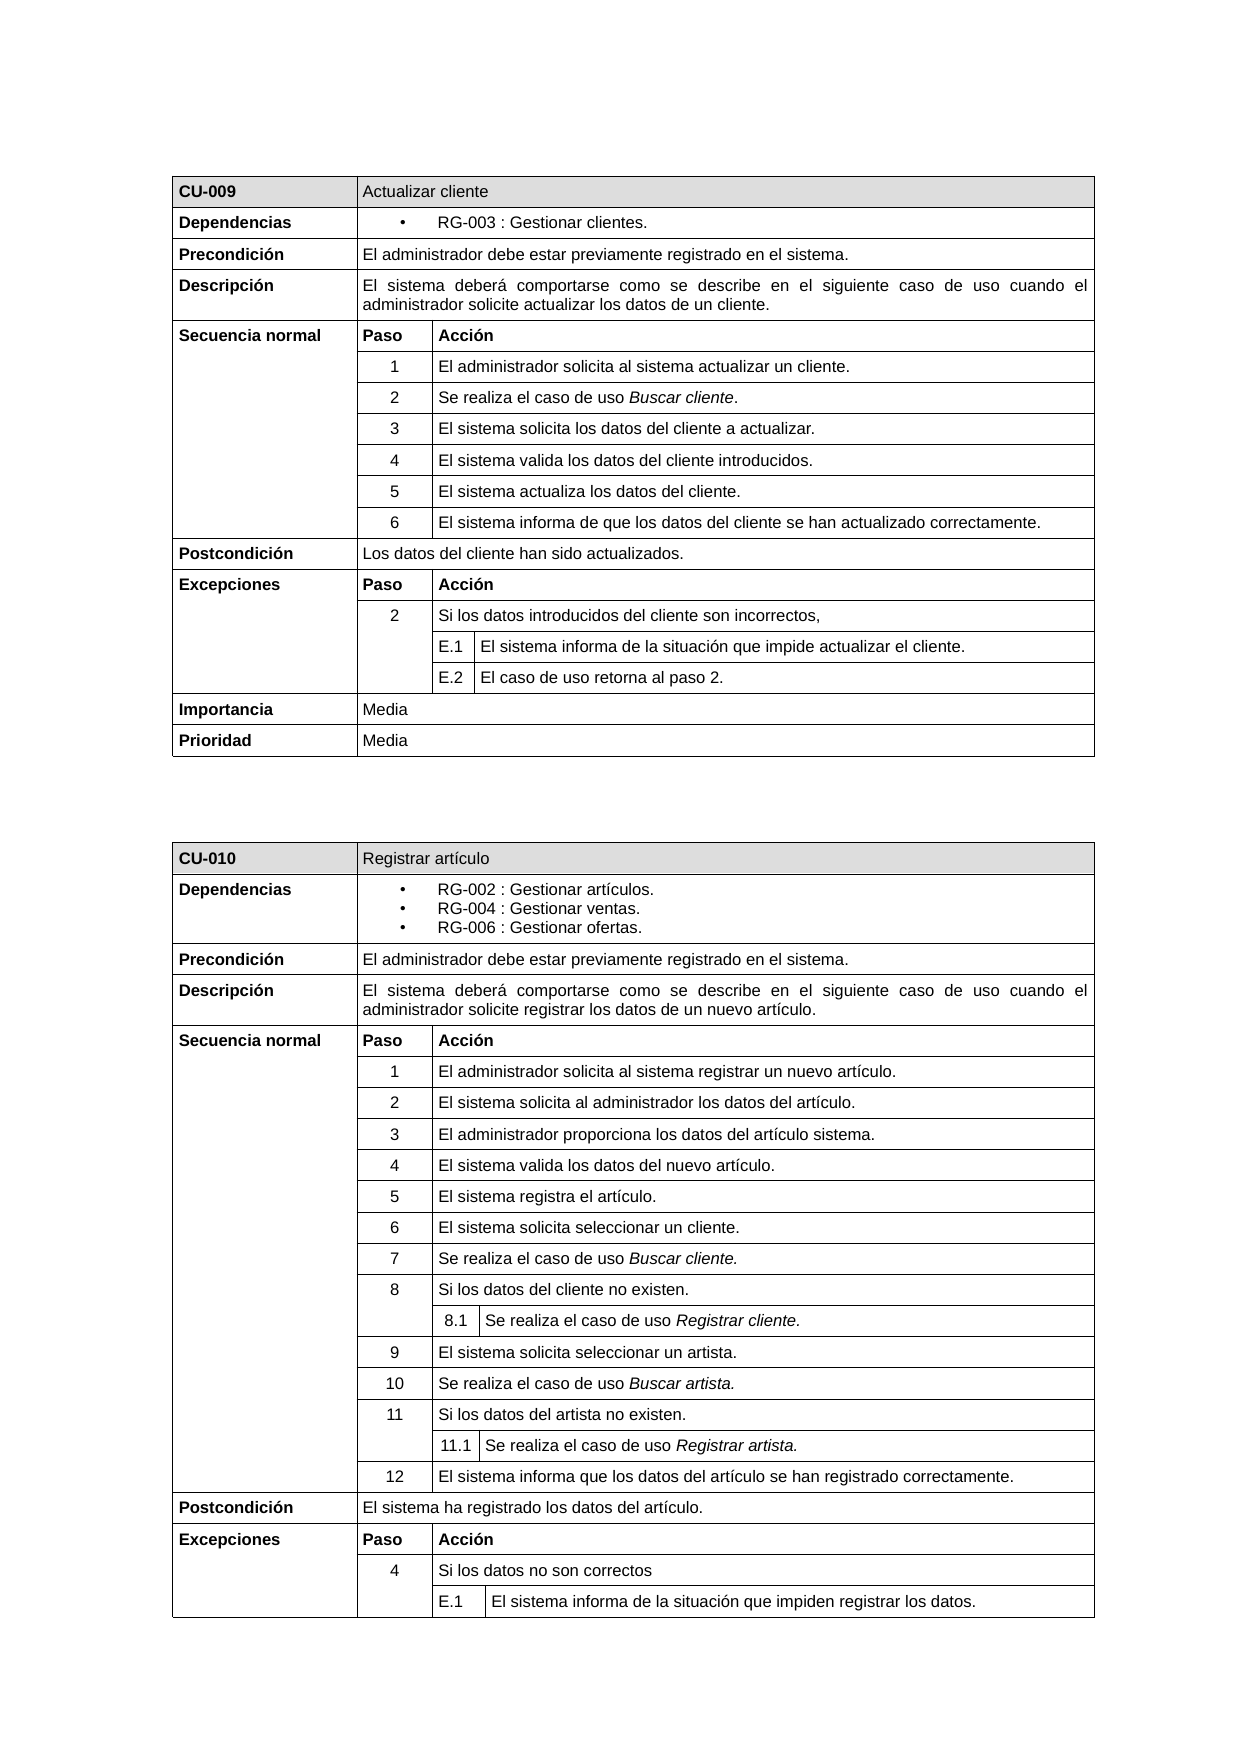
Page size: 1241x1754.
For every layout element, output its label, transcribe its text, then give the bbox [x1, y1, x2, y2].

table_cell 6 [358, 1213, 432, 1243]
table_cell Media [358, 725, 1094, 756]
table_cell El sistema solicita al administrador los datos del artículo. [433, 1088, 1094, 1118]
table_cell El sistema informa que los datos del artículo se han registrado correctamente. [433, 1462, 1094, 1492]
table_header CU-009 [173, 177, 357, 207]
table_cell Importancia [173, 694, 357, 724]
table_cell Excepciones [173, 1524, 357, 1616]
table_cell 5 [358, 1181, 432, 1212]
table_cell 9 [358, 1337, 432, 1367]
table_header Actualizar cliente [358, 177, 1094, 207]
table_cell Dependencias [173, 875, 357, 943]
table_cell Paso [358, 1026, 432, 1056]
table_cell El administrador proporciona los datos del artículo sistema. [433, 1119, 1094, 1149]
table_cell El caso de uso retorna al paso 2. [475, 663, 1094, 693]
table_cell RG-002 : Gestionar artículos. RG-004 : Gestionar ventas. RG-006 : Gestionar ofertas. [358, 875, 1094, 943]
table_cell Secuencia normal [173, 1026, 357, 1492]
table_cell Postcondición [173, 539, 357, 569]
table_cell 2 [358, 601, 432, 693]
table_cell RG-003 : Gestionar clientes. [358, 208, 1094, 238]
table_cell El sistema actualiza los datos del cliente. [433, 476, 1094, 506]
table_cell Descripción [173, 975, 357, 1025]
table_cell Precondición [173, 944, 357, 974]
table_cell El administrador debe estar previamente registrado en el sistema. [358, 239, 1094, 269]
table_cell Se realiza el caso de uso Buscar artista. [433, 1368, 1094, 1398]
table_cell El sistema registra el artículo. [433, 1181, 1094, 1212]
table_cell El sistema informa de la situación que impiden registrar los datos. [486, 1586, 1094, 1616]
table_cell 3 [358, 414, 432, 444]
table_cell Dependencias [173, 208, 357, 238]
table_cell 7 [358, 1244, 432, 1274]
table_header Registrar artículo [358, 843, 1094, 873]
table_cell 1 [358, 352, 432, 382]
table_cell Excepciones [173, 570, 357, 693]
table_cell 6 [358, 508, 432, 537]
table_cell Acción [433, 1026, 1094, 1056]
table_cell Los datos del cliente han sido actualizados. [358, 539, 1094, 569]
table_cell El sistema valida los datos del nuevo artículo. [433, 1150, 1094, 1180]
table_cell Se realiza el caso de uso Registrar cliente. [480, 1306, 1094, 1336]
table_cell Acción [433, 1524, 1094, 1554]
table_cell El sistema ha registrado los datos del artículo. [358, 1493, 1094, 1523]
table_cell Se realiza el caso de uso Buscar cliente. [433, 1244, 1094, 1274]
table_cell Si los datos del artista no existen. [433, 1400, 1094, 1429]
table_cell Precondición [173, 239, 357, 269]
table_cell Paso [358, 1524, 432, 1554]
table_cell 8 [358, 1275, 432, 1336]
table_cell Postcondición [173, 1493, 357, 1523]
table_cell Secuencia normal [173, 321, 357, 537]
table_cell 12 [358, 1462, 432, 1492]
table_cell Si los datos del cliente no existen. [433, 1275, 1094, 1305]
table_cell Si los datos introducidos del cliente son incorrectos, [433, 601, 1094, 631]
table_cell Acción [433, 570, 1094, 600]
table_cell El administrador solicita al sistema registrar un nuevo artículo. [433, 1057, 1094, 1087]
table_cell 5 [358, 476, 432, 506]
table_cell Paso [358, 321, 432, 351]
table_cell Media [358, 694, 1094, 724]
table_header CU-010 [173, 843, 357, 873]
table_cell 8.1 [433, 1306, 479, 1336]
table_cell 3 [358, 1119, 432, 1149]
table_cell El sistema deberá comportarse como se describe en el siguiente caso de uso cuando el administrador solicite registrar los datos de un nuevo artículo. [358, 975, 1094, 1025]
table_cell 2 [358, 383, 432, 413]
table_cell El administrador debe estar previamente registrado en el sistema. [358, 944, 1094, 974]
table_cell 4 [358, 1150, 432, 1180]
table_cell El administrador solicita al sistema actualizar un cliente. [433, 352, 1094, 382]
table_cell Se realiza el caso de uso Registrar artista. [480, 1431, 1094, 1461]
table_cell El sistema solicita los datos del cliente a actualizar. [433, 414, 1094, 444]
table_cell Se realiza el caso de uso Buscar cliente. [433, 383, 1094, 413]
table_cell 11 [358, 1400, 432, 1461]
table_cell Descripción [173, 270, 357, 319]
table_cell El sistema valida los datos del cliente introducidos. [433, 445, 1094, 475]
table_cell El sistema informa de que los datos del cliente se han actualizado correctamente. [433, 508, 1094, 537]
table_cell 11.1 [433, 1431, 479, 1461]
table_cell E.1 [433, 632, 474, 662]
table_cell El sistema solicita seleccionar un artista. [433, 1337, 1094, 1367]
table_cell E.1 [433, 1586, 485, 1616]
table_cell El sistema deberá comportarse como se describe en el siguiente caso de uso cuando el administrador solicite actualizar los datos de un cliente. [358, 270, 1094, 319]
table_cell El sistema solicita seleccionar un cliente. [433, 1213, 1094, 1243]
table_cell 4 [358, 445, 432, 475]
table_cell E.2 [433, 663, 474, 693]
table_cell Acción [433, 321, 1094, 351]
table_cell 1 [358, 1057, 432, 1087]
table_cell 10 [358, 1368, 432, 1398]
table_cell El sistema informa de la situación que impide actualizar el cliente. [475, 632, 1094, 662]
table_cell Si los datos no son correctos [433, 1555, 1094, 1585]
table_cell Paso [358, 570, 432, 600]
table_cell Prioridad [173, 725, 357, 756]
table_cell 2 [358, 1088, 432, 1118]
table_cell 4 [358, 1555, 432, 1616]
